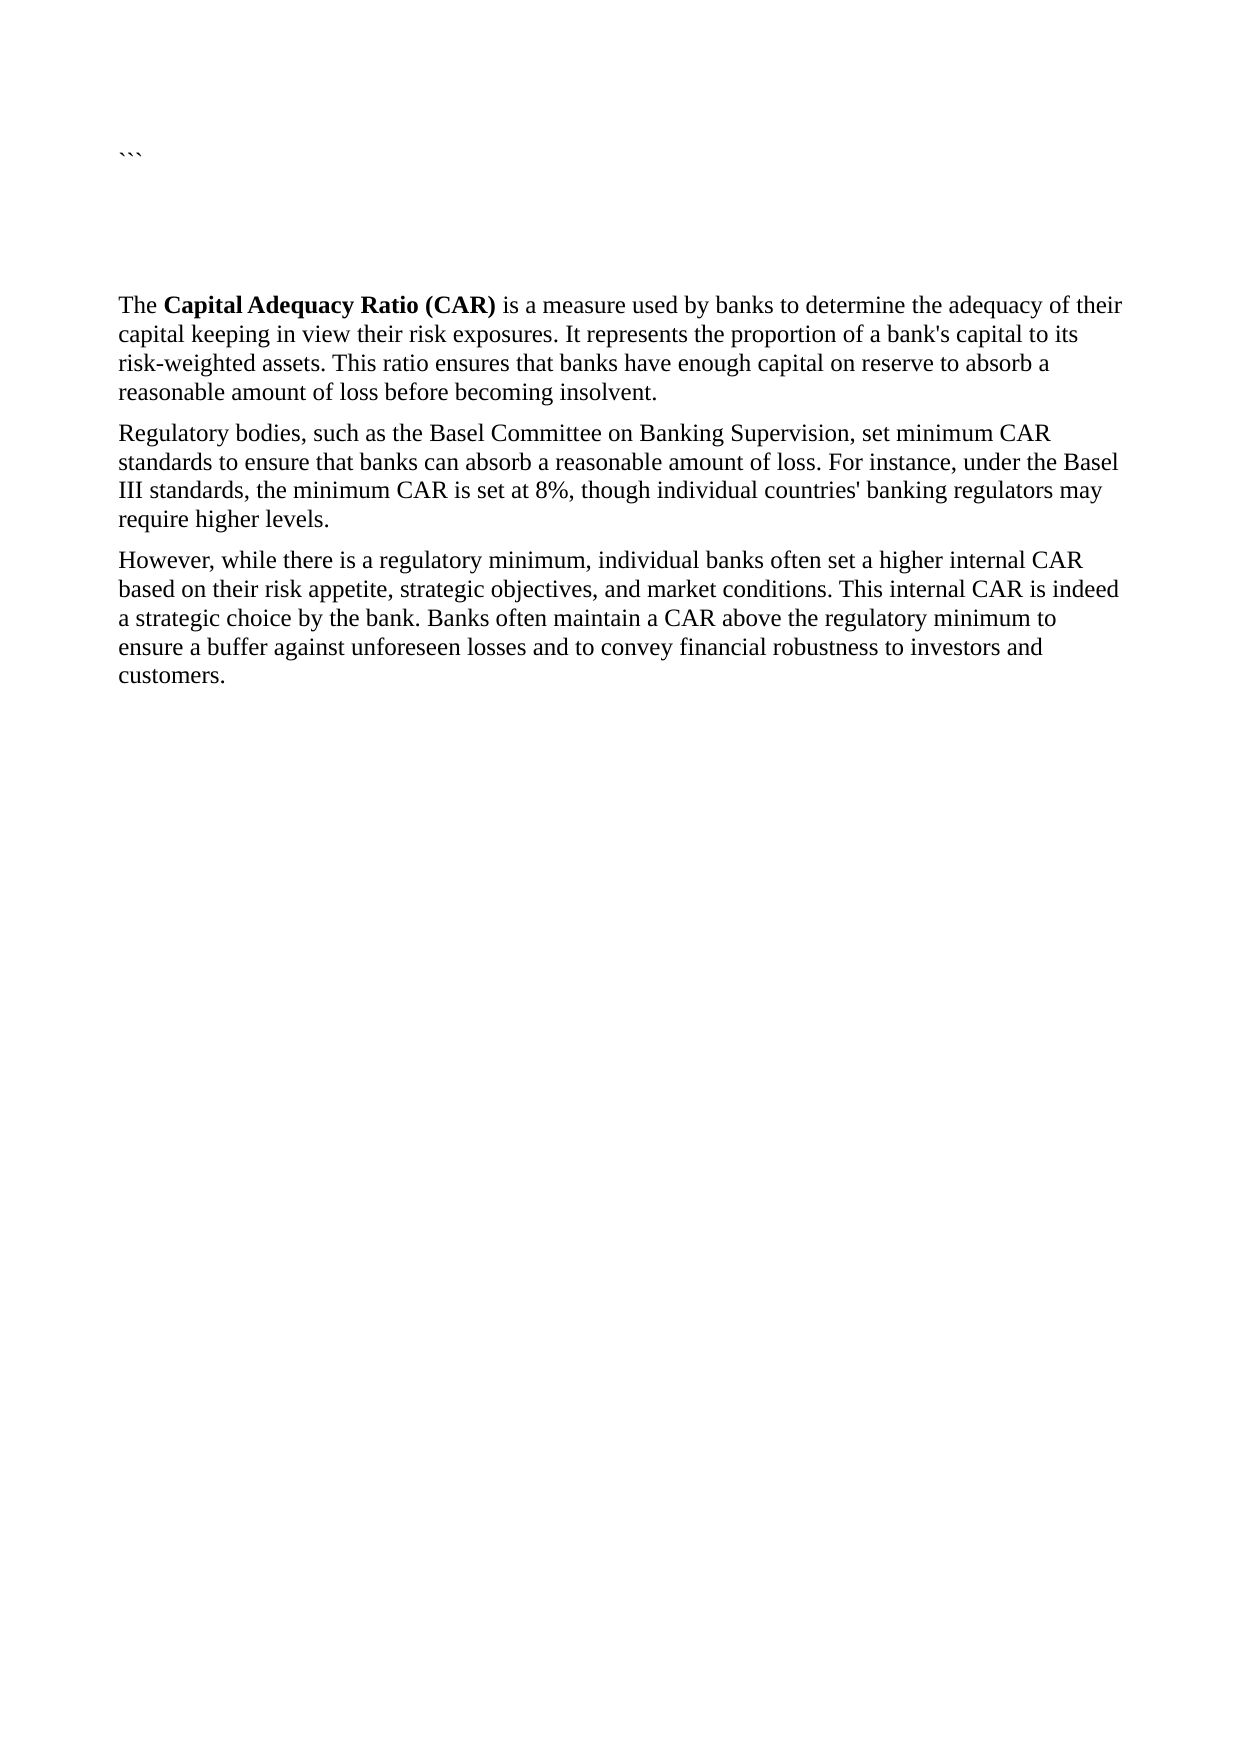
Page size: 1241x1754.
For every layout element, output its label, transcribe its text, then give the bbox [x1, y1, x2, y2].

text However, while there is a regulatory minimum, individual banks often set a higher internal CAR based on their risk appetite, strategic objectives, and market conditions. This internal CAR is indeed a strategic choice by the bank. Banks often maintain a CAR above the regulatory minimum to ensure a buffer against unforeseen losses and to convey financial robustness to investors and customers. [118, 546, 1122, 689]
text ``` [118, 118, 1122, 204]
text The Capital Adequacy Ratio (CAR) is a measure used by banks to determine the adequacy of their capital keeping in view their risk exposures. It represents the proportion of a bank's capital to its risk-weighted assets. This ratio ensures that banks have enough capital on reserve to absorb a reasonable amount of loss before becoming insolvent. [118, 291, 1122, 406]
text Regulatory bodies, such as the Basel Committee on Banking Supervision, set minimum CAR standards to ensure that banks can absorb a reasonable amount of loss. For instance, under the Basel III standards, the minimum CAR is set at 8%, though individual countries' banking regulators may require higher levels. [118, 418, 1122, 533]
